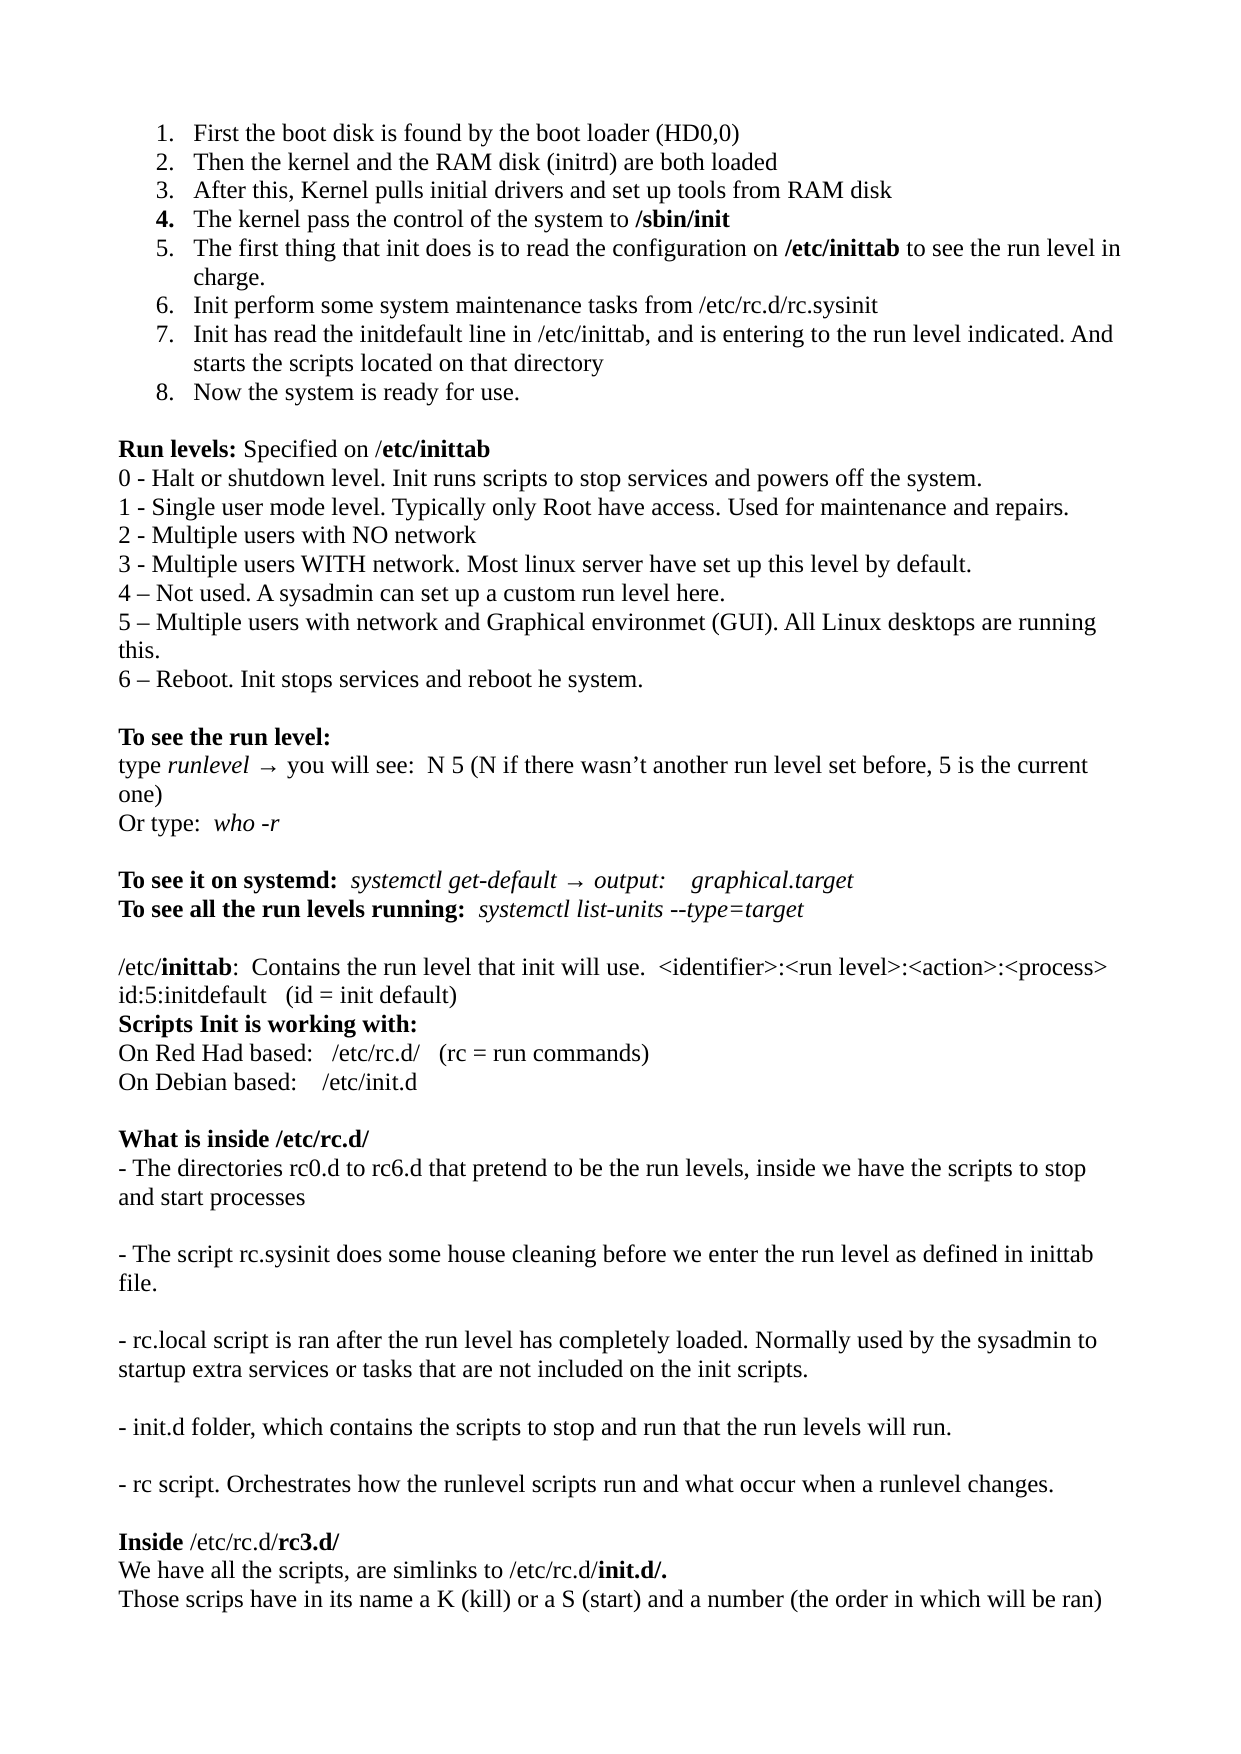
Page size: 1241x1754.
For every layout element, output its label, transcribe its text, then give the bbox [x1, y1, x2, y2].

list Then the kernel and the RAM disk (initrd) are both loaded [156, 147, 1122, 176]
text To see all the run levels running: systemctl list-units --type=target [118, 894, 1122, 923]
text Or type: who -r [118, 808, 1122, 837]
text Inside /etc/rc.d/rc3.d/ [118, 1527, 1122, 1556]
list Now the system is ready for use. [156, 377, 1122, 406]
text 5 – Multiple users with network and Graphical environmet (GUI). All Linux desktops are running this. [118, 607, 1122, 664]
text - rc.local script is ran after the run level has completely loaded. Normally used by the sysadmin to startup extra services or tasks that are not included on the init scripts. [118, 1326, 1122, 1383]
text type runlevel → you will see: N 5 (N if there wasn’t another run level set before, 5 is the current one) [118, 751, 1122, 808]
text 2 - Multiple users with NO network [118, 521, 1122, 549]
list After this, Kernel pulls initial drivers and set up tools from RAM disk [156, 176, 1122, 204]
text /etc/inittab: Contains the run level that init will use. <identifier>:<run level>:<action>:<process> [118, 952, 1122, 981]
text - The directories rc0.d to rc6.d that pretend to be the run levels, inside we have the scripts to stop and start processes [118, 1153, 1122, 1211]
text On Debian based: /etc/init.d [118, 1067, 1122, 1096]
text - rc script. Orchestrates how the runlevel scripts run and what occur when a runlevel changes. [118, 1469, 1122, 1498]
text 4 – Not used. A sysadmin can set up a custom run level here. [118, 578, 1122, 607]
list The kernel pass the control of the system to /sbin/init [156, 204, 1122, 233]
text 6 – Reboot. Init stops services and reboot he system. [118, 664, 1122, 693]
text - The script rc.sysinit does some house cleaning before we enter the run level as defined in inittab file. [118, 1239, 1122, 1297]
list The first thing that init does is to read the configuration on /etc/inittab to see the run level in charge. [156, 233, 1122, 291]
text We have all the scripts, are simlinks to /etc/rc.d/init.d/. [118, 1556, 1122, 1584]
list First the boot disk is found by the boot loader (HD0,0) [156, 118, 1122, 147]
text 3 - Multiple users WITH network. Most linux server have set up this level by default. [118, 549, 1122, 578]
text What is inside /etc/rc.d/ [118, 1124, 1122, 1153]
text Those scrips have in its name a K (kill) or a S (start) and a number (the order in which will be ran) [118, 1584, 1122, 1613]
text id:5:initdefault (id = init default) [118, 981, 1122, 1009]
text - init.d folder, which contains the scripts to stop and run that the run levels will run. [118, 1412, 1122, 1441]
text To see the run level: [118, 722, 1122, 751]
text Scripts Init is working with: [118, 1009, 1122, 1038]
text On Red Had based: /etc/rc.d/ (rc = run commands) [118, 1038, 1122, 1067]
list Init perform some system maintenance tasks from /etc/rc.d/rc.sysinit [156, 291, 1122, 319]
text Run levels: Specified on /etc/inittab [118, 434, 1122, 463]
list Init has read the initdefault line in /etc/inittab, and is entering to the run level indicated. And starts the scripts located on that directory [156, 319, 1122, 377]
text 0 - Halt or shutdown level. Init runs scripts to stop services and powers off the system. [118, 463, 1122, 492]
text 1 - Single user mode level. Typically only Root have access. Used for maintenance and repairs. [118, 492, 1122, 521]
text To see it on systemd: systemctl get-default → output: graphical.target [118, 866, 1122, 894]
